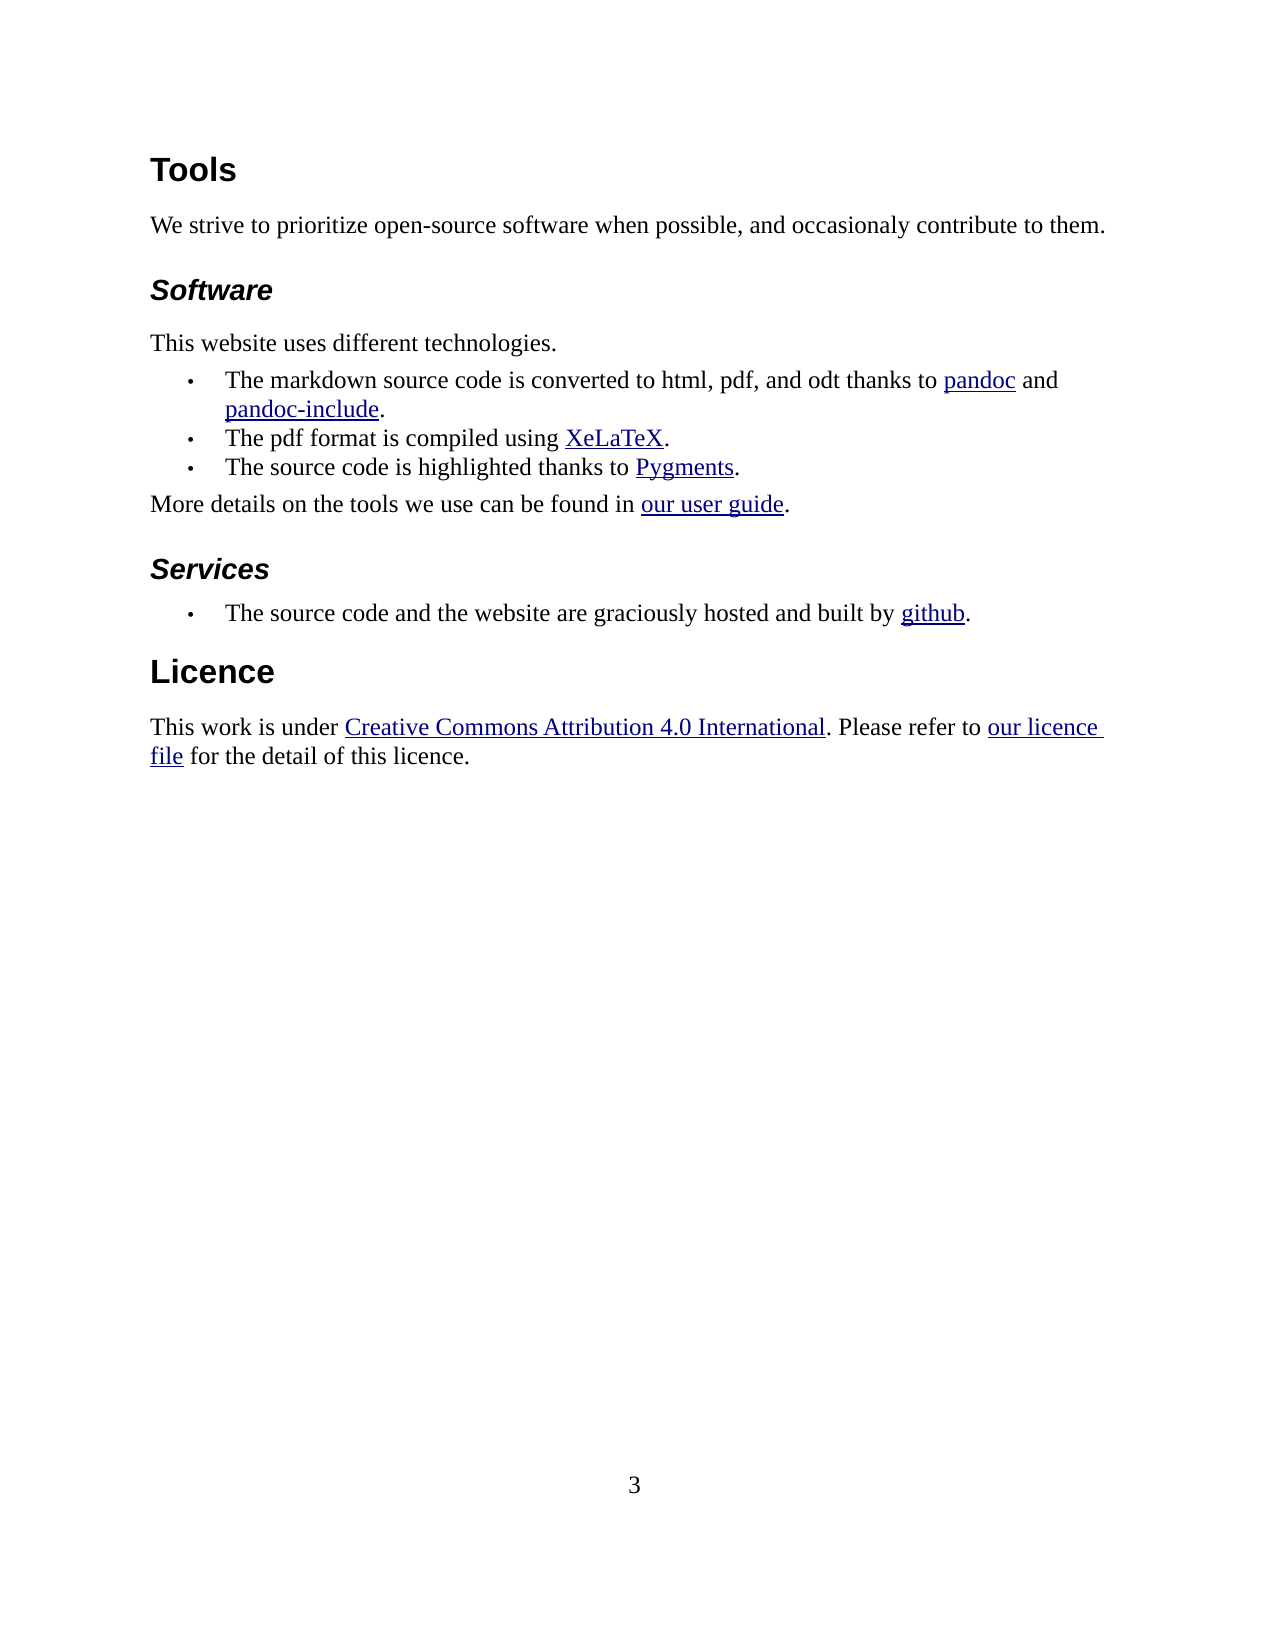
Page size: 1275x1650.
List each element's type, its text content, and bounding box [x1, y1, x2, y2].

text We strive to prioritize open-source software when possible, and occasionaly contribute to them. [150, 210, 1125, 239]
list The source code is highlighted thanks to Pygments. [187, 452, 1125, 481]
subtitle Software [150, 273, 1125, 306]
subtitle Licence [150, 652, 1125, 691]
list The source code and the website are graciously hosted and built by github. [187, 598, 1125, 627]
text This work is under Creative Commons Attribution 4.0 International. Please refer to our licence file for the detail of this licence. [150, 712, 1125, 769]
text This website uses different technologies. [150, 328, 1125, 357]
list The markdown source code is converted to html, pdf, and odt thanks to pandoc and pandoc-include. [187, 366, 1125, 423]
list The pdf format is compiled using XeLaTeX. [187, 423, 1125, 452]
subtitle Services [150, 552, 1125, 586]
text More details on the tools we use can be found in our user guide. [150, 489, 1125, 518]
subtitle Tools [150, 150, 1125, 189]
